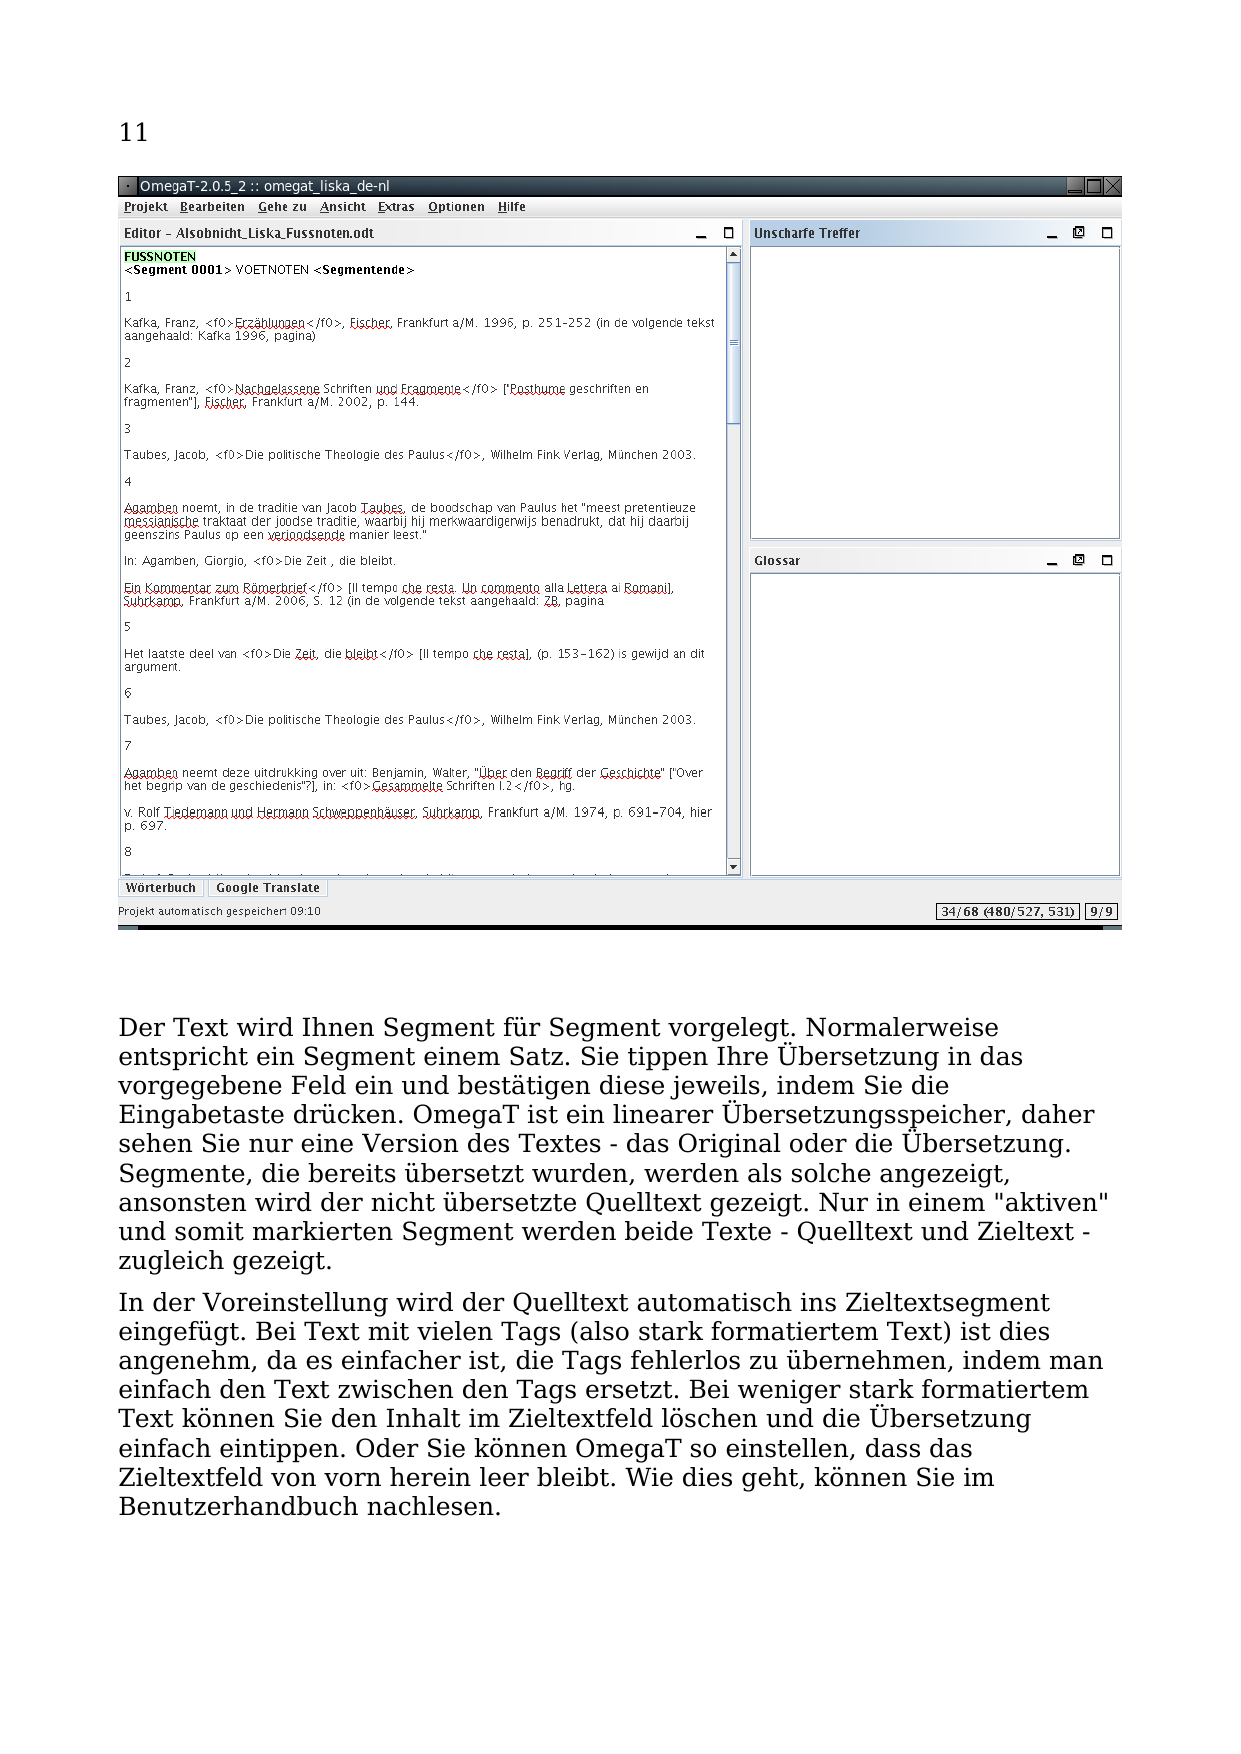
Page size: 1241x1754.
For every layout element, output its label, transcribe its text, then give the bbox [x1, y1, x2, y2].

text In der Voreinstellung wird der Quelltext automatisch ins Zieltextsegment eingefügt. Bei Text mit vielen Tags (also stark formatiertem Text) ist dies angenehm, da es einfacher ist, die Tags fehlerlos zu übernehmen, indem man einfach den Text zwischen den Tags ersetzt. Bei weniger stark formatiertem Text können Sie den Inhalt im Zieltextfeld löschen und die Übersetzung einfach eintippen. Oder Sie können OmegaT so einstellen, dass das Zieltextfeld von vorn herein leer bleibt. Wie dies geht, können Sie im Benutzerhandbuch nachlesen. [118, 1288, 1122, 1521]
text Der Text wird Ihnen Segment für Segment vorgelegt. Normalerweise entspricht ein Segment einem Satz. Sie tippen Ihre Übersetzung in das vorgegebene Feld ein und bestätigen diese jeweils, indem Sie die Eingabetaste drücken. OmegaT ist ein linearer Übersetzungsspeicher, daher sehen Sie nur eine Version des Textes - das Original oder die Übersetzung. Segmente, die bereits übersetzt wurden, werden als solche angezeigt, ansonsten wird der nicht übersetzte Quelltext gezeigt. Nur in einem "aktiven" und somit markierten Segment werden beide Texte - Quelltext und Zieltext - zugleich gezeigt. [118, 1013, 1122, 1275]
picture [118, 176, 1122, 930]
